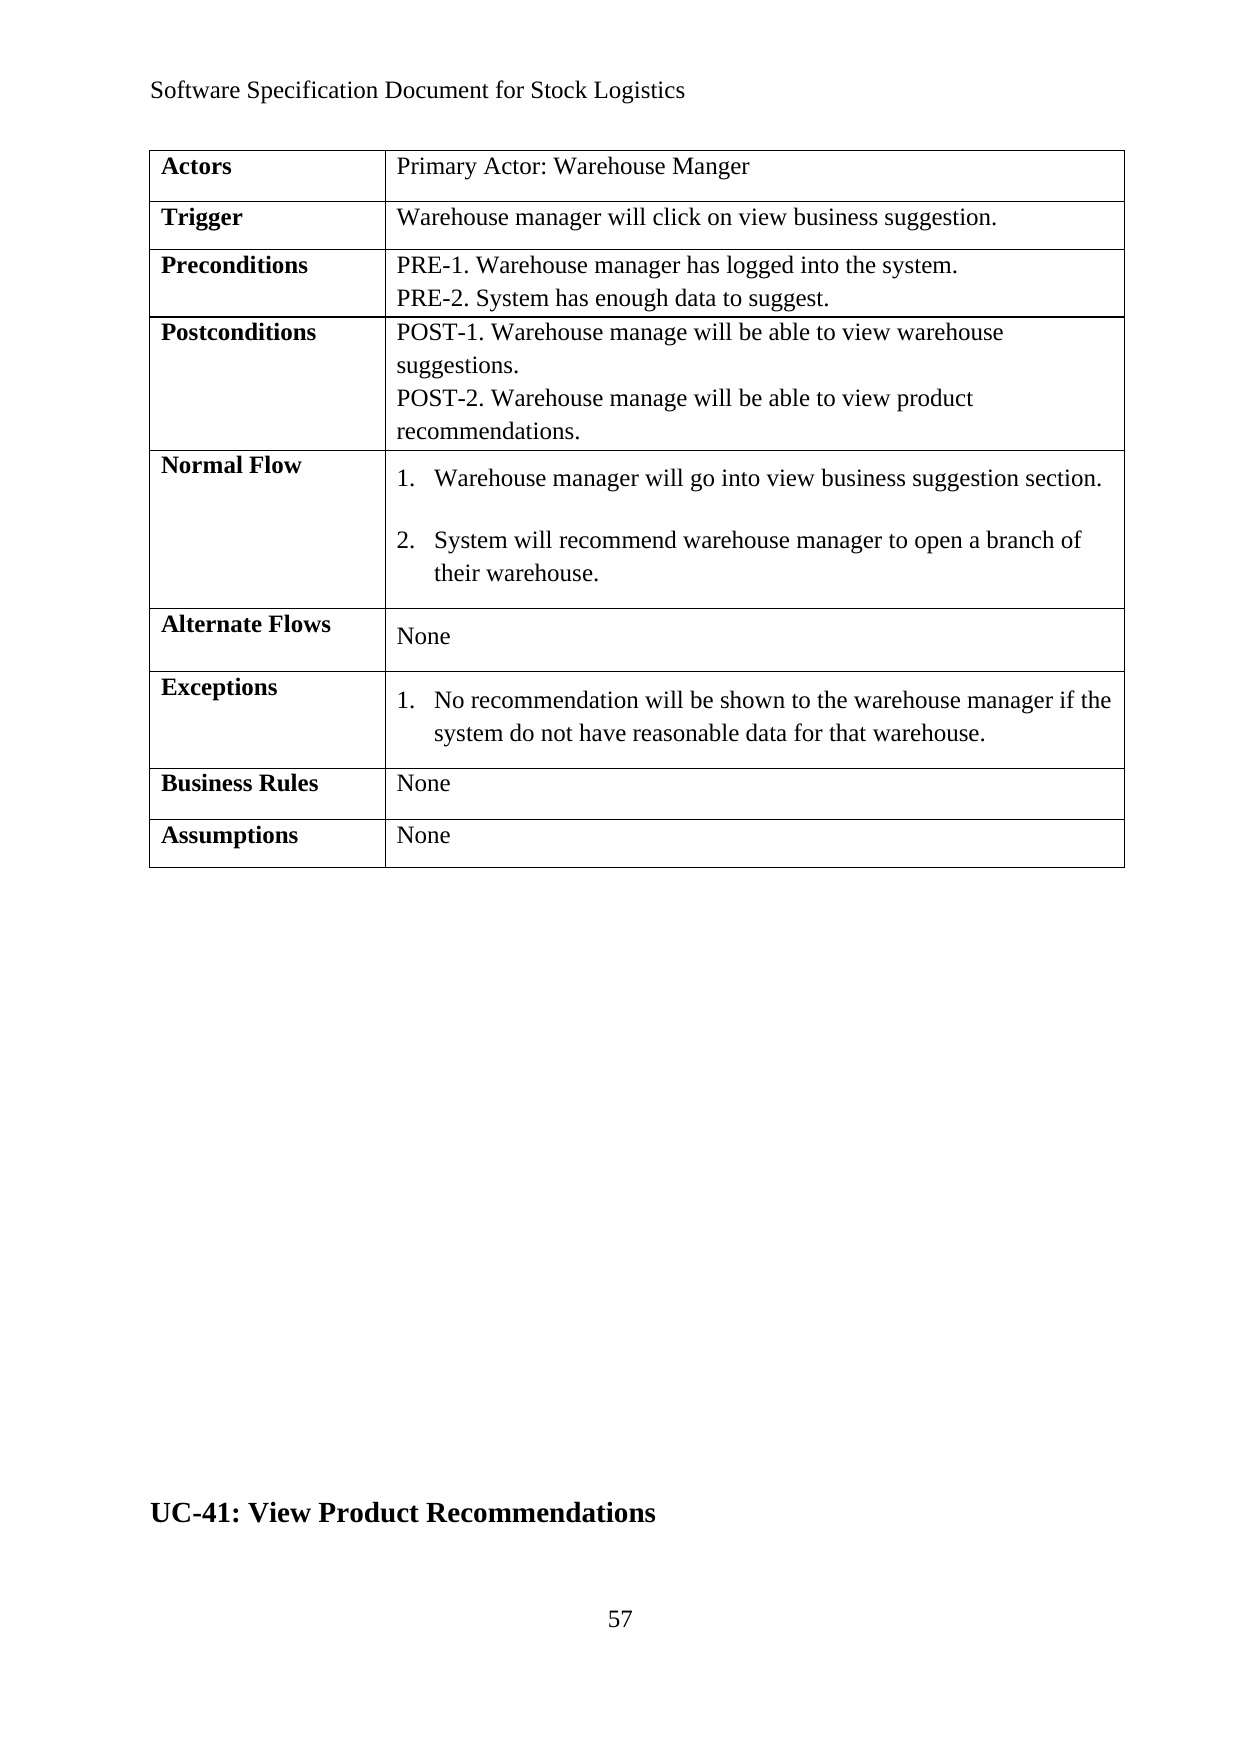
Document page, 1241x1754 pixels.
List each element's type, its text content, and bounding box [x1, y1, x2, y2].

table_cell Alternate Flows [150, 609, 385, 671]
table_header Primary Actor: Warehouse Manger [386, 151, 1124, 201]
table_cell Normal Flow [150, 451, 385, 608]
table_cell Preconditions [150, 250, 385, 316]
table_cell Business Rules [150, 769, 385, 819]
table_cell Warehouse manager will go into view business suggestion section. System will recommend warehouse manager to open a branch of their warehouse. [386, 451, 1124, 608]
table_cell Assumptions [150, 820, 385, 867]
table_cell Postconditions [150, 318, 385, 449]
table_cell None [386, 769, 1124, 819]
table_header Actors [150, 151, 385, 201]
table_cell POST-1. Warehouse manage will be able to view warehouse suggestions. POST-2. Warehouse manage will be able to view product recommendations. [386, 318, 1124, 449]
table_cell No recommendation will be shown to the warehouse manager if the system do not have reasonable data for that warehouse. [386, 672, 1124, 767]
table_cell Warehouse manager will click on view business suggestion. [386, 202, 1124, 249]
table_cell PRE-1. Warehouse manager has logged into the system. PRE-2. System has enough data to suggest. [386, 250, 1124, 316]
table_cell Exceptions [150, 672, 385, 767]
table_cell None [386, 820, 1124, 867]
table_cell Trigger [150, 202, 385, 249]
table_cell None [386, 609, 1124, 671]
text UC-41: View Product Recommendations [150, 1495, 1090, 1529]
